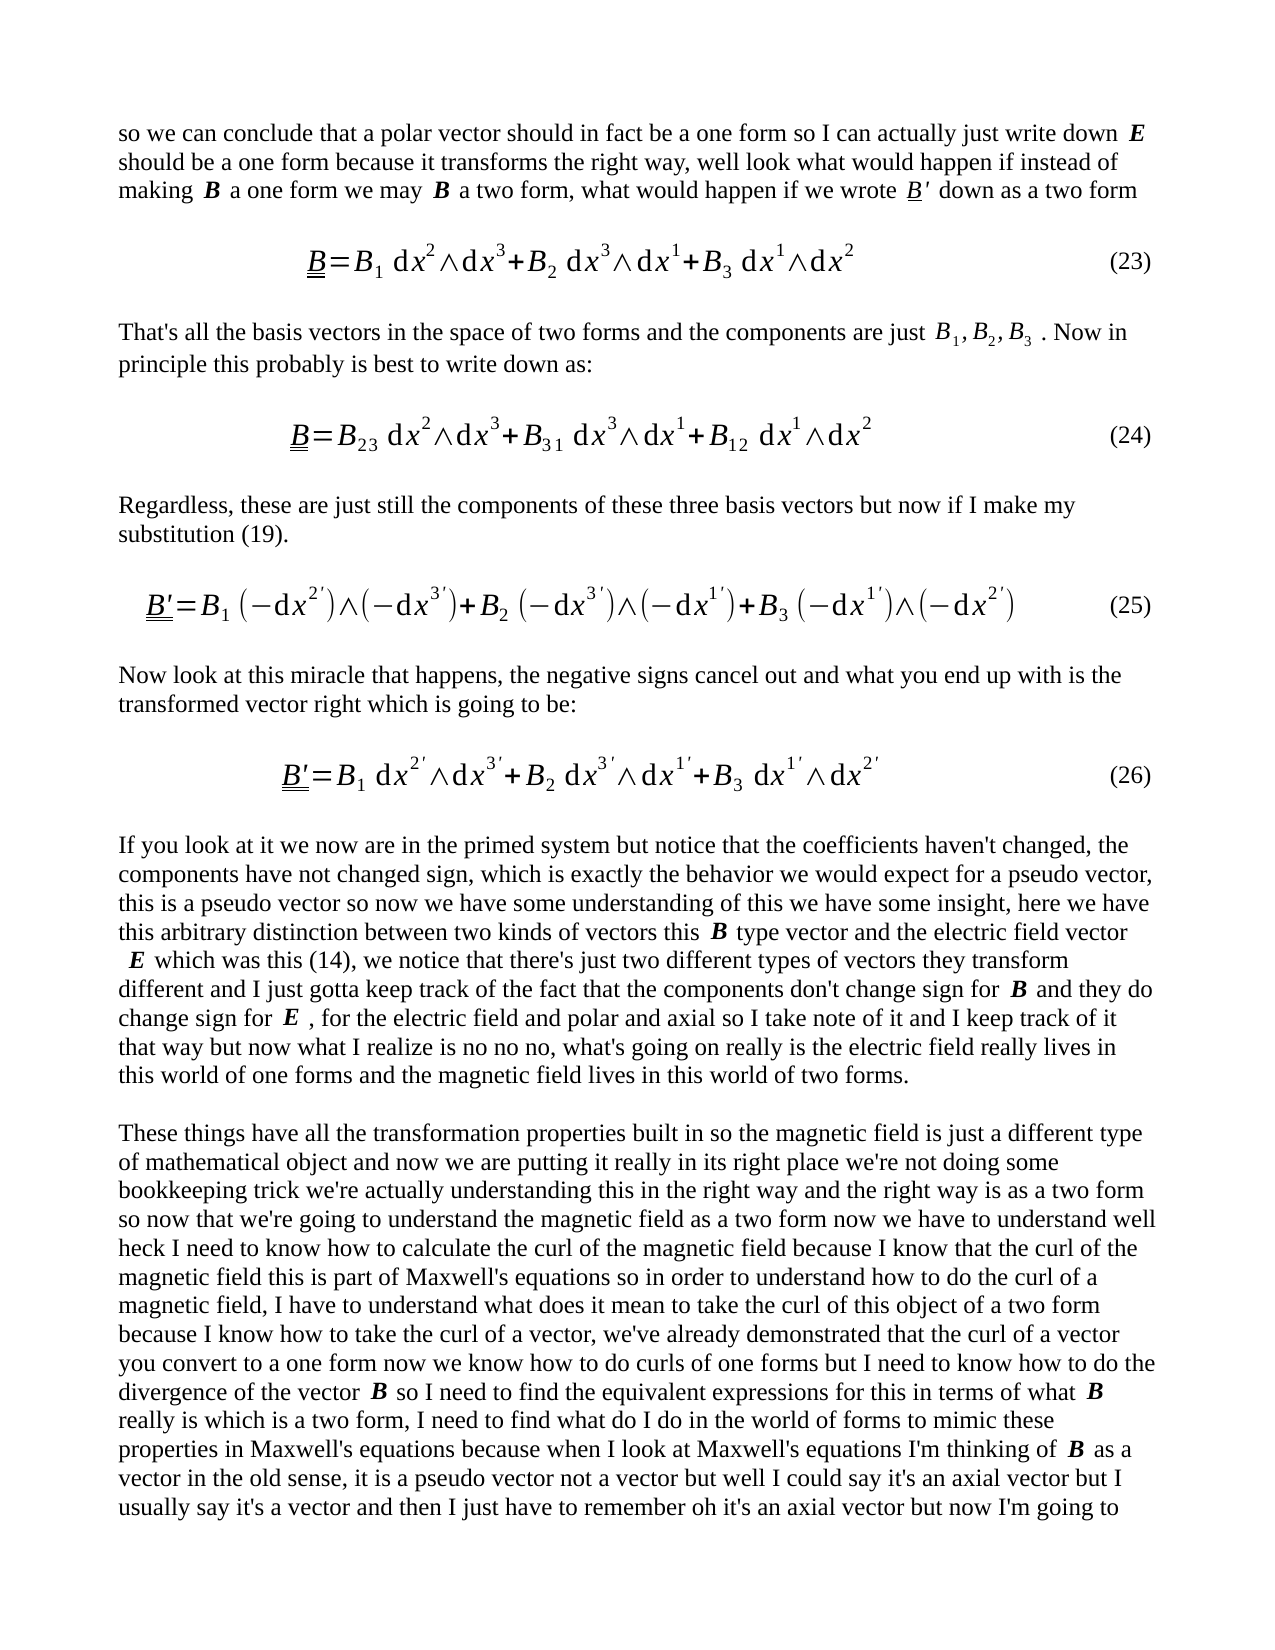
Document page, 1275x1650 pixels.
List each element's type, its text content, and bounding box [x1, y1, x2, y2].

text That's all the basis vectors in the space of two forms and the components are just. Now in [118, 317, 1157, 349]
table_header (26) [1041, 747, 1157, 802]
text this is a pseudo vector so now we have some understanding of this we have some insight, here we have this arbitrary distinction between two kinds of vectors thistype vector and the electric field vectorwhich was this (14), we notice that there's just two different types of vectors they transform different and I just gotta keep track of the fact that the components don't change sign forand they do change sign for, for the electric field and polar and axial so I take note of it and I keep track of it that way but now what I realize is no no no, what's going on really is the electric field really lives in this world of one forms and the magnetic field lives in this world of two forms. [118, 888, 1157, 1089]
text Now look at this miracle that happens, the negative signs cancel out and what you end up with is the transformed vector right which is going to be: [118, 661, 1157, 718]
table_header (25) [1041, 577, 1157, 632]
text If you look at it we now are in the primed system but notice that the coefficients haven't changed, the components have not changed sign, which is exactly the behavior we would expect for a pseudo vector, [118, 831, 1157, 888]
text principle this probably is best to write down as: [118, 349, 1157, 378]
text so we can conclude that a polar vector should in fact be a one form so I can actually just write down should be a one form because it transforms the right way, well look what would happen if instead of makinga one form we maya two form, what would happen if we wrotedown as a two form [118, 118, 1157, 204]
table_header (23) [1041, 233, 1157, 288]
table_header [118, 233, 1041, 288]
text These things have all the transformation properties built in so the magnetic field is just a different type of mathematical object and now we are putting it really in its right place we're not doing some bookkeeping trick we're actually understanding this in the right way and the right way is as a two form so now that we're going to understand the magnetic field as a two form now we have to understand well heck I need to know how to calculate the curl of the magnetic field because I know that the curl of the magnetic field this is part of Maxwell's equations so in order to understand how to do the curl of a magnetic field, I have to understand what does it mean to take the curl of this object of a two form because I know how to take the curl of a vector, we've already demonstrated that the curl of a vector you convert to a one form now we know how to do curls of one forms but I need to know how to do the divergence of the vectorso I need to find the equivalent expressions for this in terms of whatreally is which is a two form, I need to find what do I do in the world of forms to mimic these properties in Maxwell's equations because when I look at Maxwell's equations I'm thinking ofas a vector in the old sense, it is a pseudo vector not a vector but well I could say it's an axial vector but I usually say it's a vector and then I just have to remember oh it's an axial vector but now I'm going to say nois a two form so I have to understand curls and divergences of two forms so that's the motivation, all that stuff I just set up to here which has been probably over half an hour of talking is [118, 1118, 1157, 1521]
table_header [118, 407, 1041, 462]
text Regardless, these are just still the components of these three basis vectors but now if I make my substitution (19). [118, 491, 1157, 548]
table_header [118, 577, 1041, 632]
table_header (24) [1041, 407, 1157, 462]
table_header [118, 747, 1041, 802]
